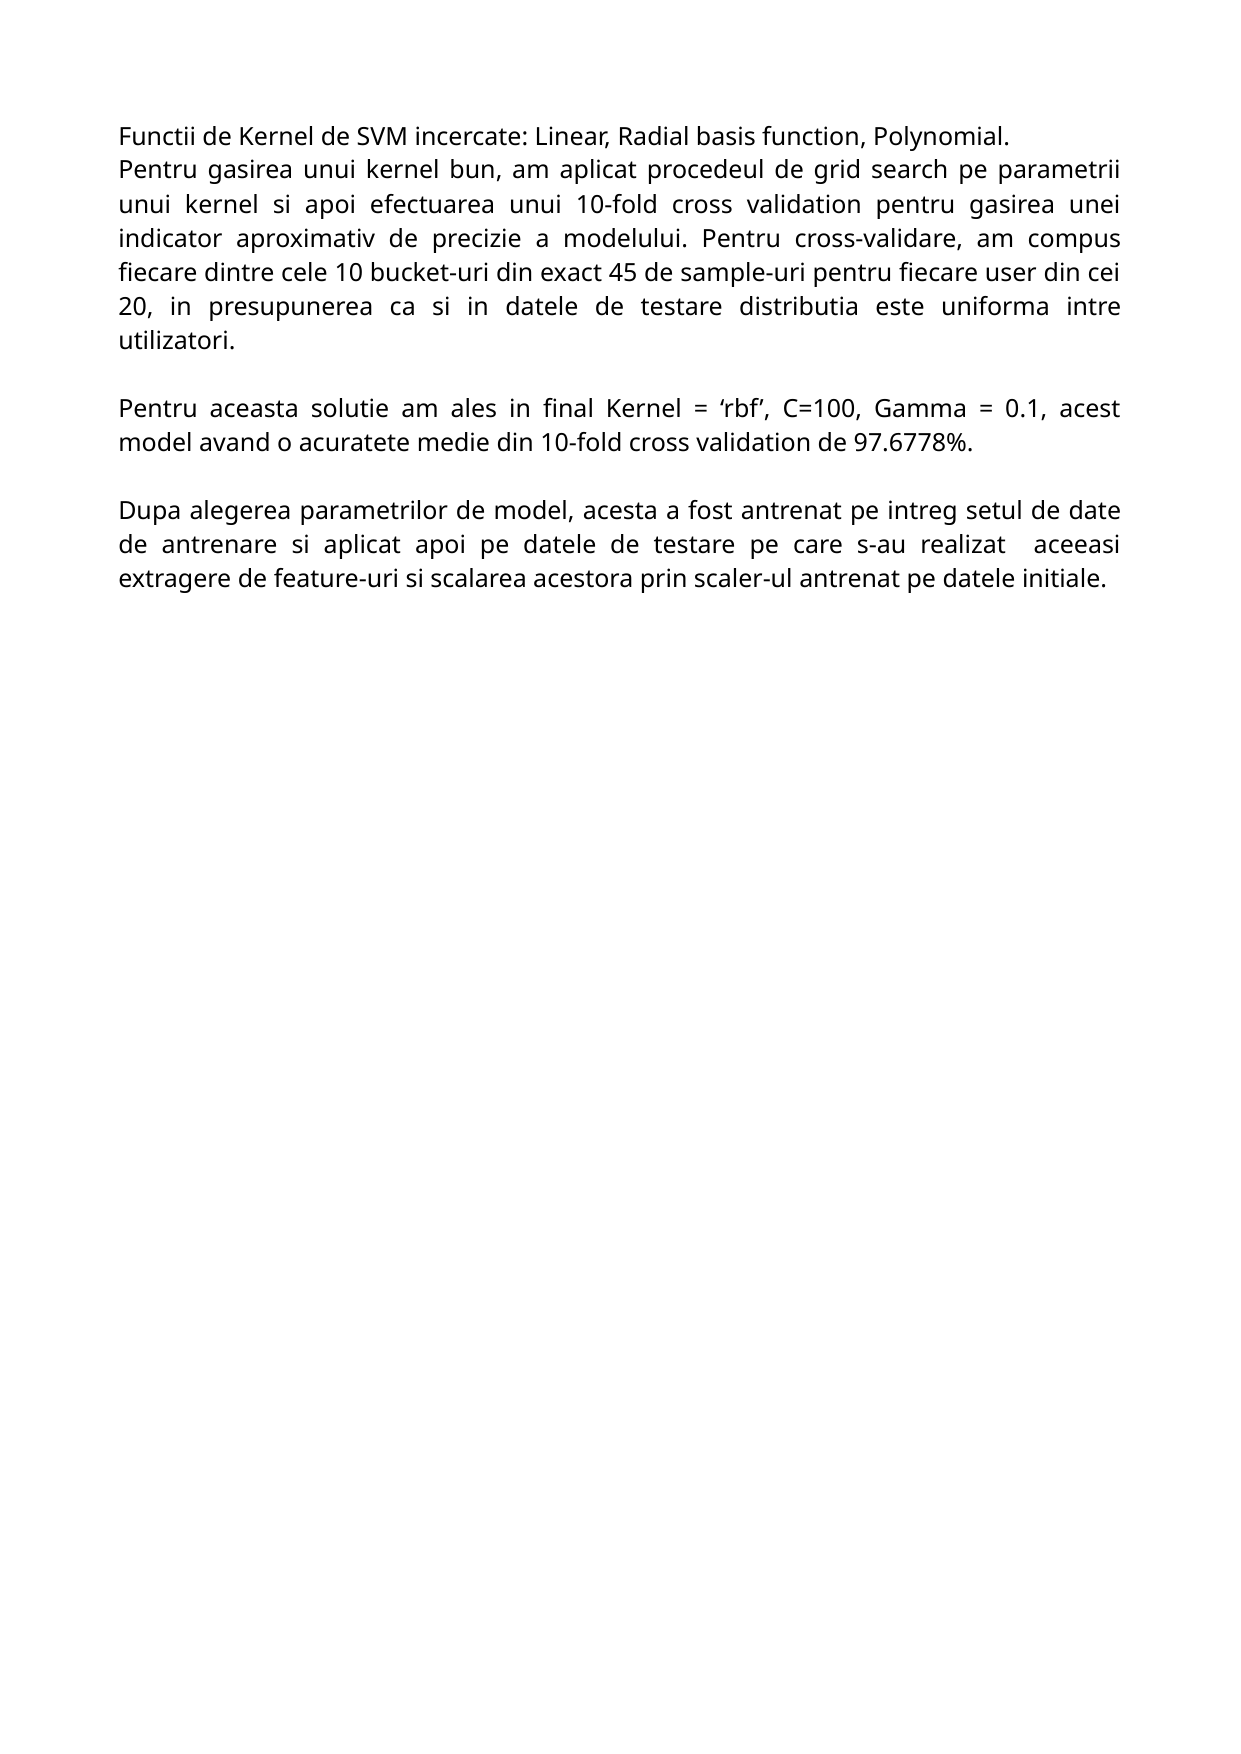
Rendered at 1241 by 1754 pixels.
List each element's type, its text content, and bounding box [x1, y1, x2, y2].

text Pentru gasirea unui kernel bun, am aplicat procedeul de grid search pe parametrii unui kernel si apoi efectuarea unui 10-fold cross validation pentru gasirea unei indicator aproximativ de precizie a modelului. Pentru cross-validare, am compus fiecare dintre cele 10 bucket-uri din exact 45 de sample-uri pentru fiecare user din cei 20, in presupunerea ca si in datele de testare distributia este uniforma intre utilizatori. [118, 152, 1122, 357]
text Pentru aceasta solutie am ales in final Kernel = ‘rbf’, C=100, Gamma = 0.1, acest model avand o acuratete medie din 10-fold cross validation de 97.6778%. [118, 391, 1122, 459]
text Dupa alegerea parametrilor de model, acesta a fost antrenat pe intreg setul de date de antrenare si aplicat apoi pe datele de testare pe care s-au realizat aceeasi extragere de feature-uri si scalarea acestora prin scaler-ul antrenat pe datele initiale. [118, 493, 1122, 595]
text Functii de Kernel de SVM incercate: Linear, Radial basis function, Polynomial. [118, 118, 1122, 152]
